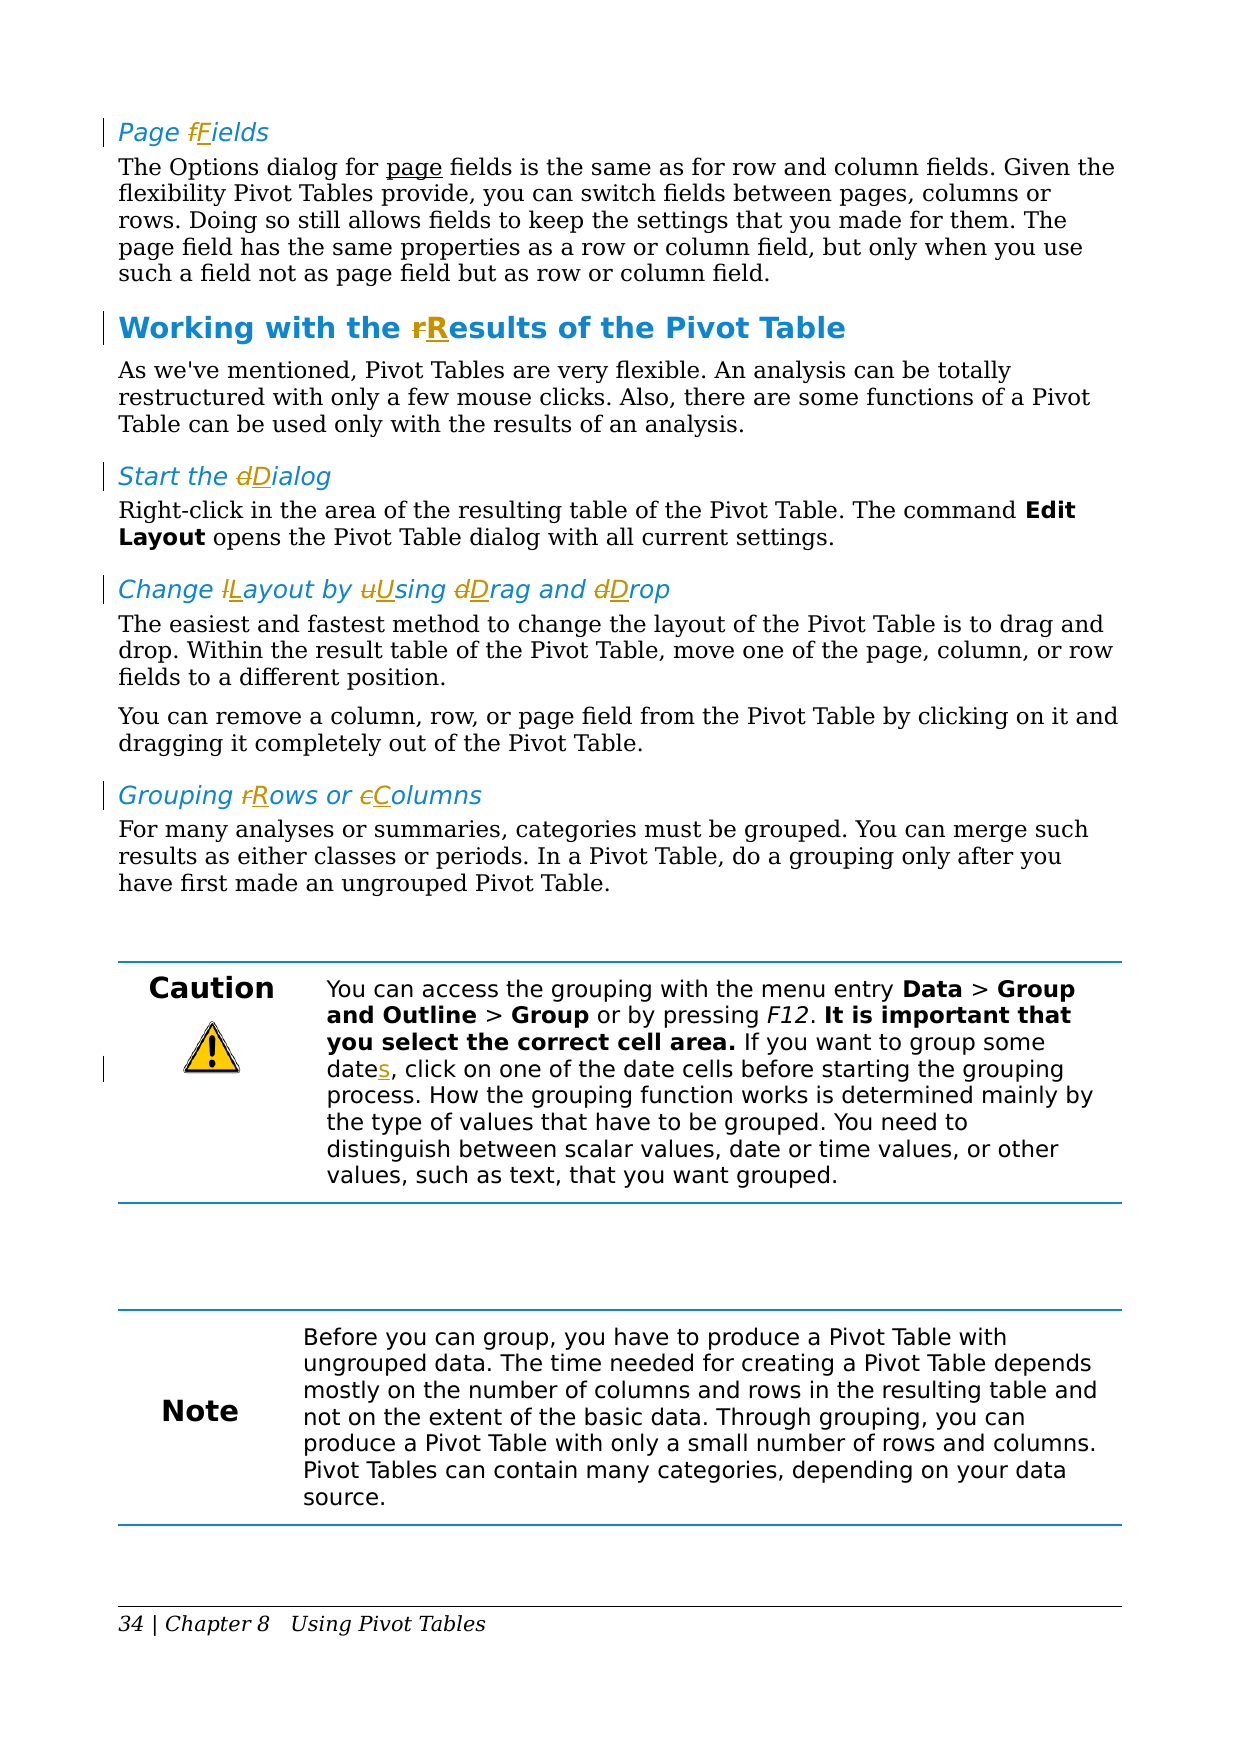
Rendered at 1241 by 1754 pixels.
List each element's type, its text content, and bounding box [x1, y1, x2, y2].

subtitle Start the Dialog [118, 462, 1122, 491]
table_header Caution [118, 963, 305, 1202]
subtitle Grouping Rows or Columns [118, 781, 1122, 810]
picture [179, 1017, 244, 1077]
text For many analyses or summaries, categories must be grouped. You can merge such results as either classes or periods. In a Pivot Table, do a grouping only after you have first made an ungrouped Pivot Table. [118, 817, 1122, 897]
table_header You can access the grouping with the menu entry Data > Group and Outline > Group or by pressing F12. It is important that you select the correct cell area. If you want to group some dates, click on one of the date cells before starting the grouping process. How the grouping function works is determined mainly by the type of values that have to be grouped. You need to distinguish between scalar values, date or time values, or other values, such as text, that you want grouped. [305, 963, 1122, 1202]
subtitle Change Layout by Using Drag and Drop [118, 575, 1122, 604]
table_header Before you can group, you have to produce a Pivot Table with ungrouped data. The time needed for creating a Pivot Table depends mostly on the number of columns and rows in the resulting table and not on the extent of the basic data. Through grouping, you can produce a Pivot Table with only a small number of rows and columns. Pivot Tables can contain many categories, depending on your data source. [281, 1311, 1122, 1523]
text The Options dialog for page fields is the same as for row and column fields. Given the flexibility Pivot Tables provide, you can switch fields between pages, columns or rows. Doing so still allows fields to keep the settings that you made for them. The page field has the same properties as a row or column field, but only when you use such a field not as page field but as row or column field. [118, 154, 1122, 287]
subtitle Working with the Results of the Pivot Table [118, 311, 1122, 345]
text You can remove a column, row, or page field from the Pivot Table by clicking on it and dragging it completely out of the Pivot Table. [118, 703, 1122, 757]
text The easiest and fastest method to change the layout of the Pivot Table is to drag and drop. Within the result table of the Pivot Table, move one of the page, column, or row fields to a different position. [118, 611, 1122, 691]
table_header Note [118, 1311, 281, 1523]
text Right-click in the area of the resulting table of the Pivot Table. The command Edit Layout opens the Pivot Table dialog with all current settings. [118, 498, 1122, 551]
text As we've mentioned, Pivot Tables are very flexible. An analysis can be totally restructured with only a few mouse clicks. Also, there are some functions of a Pivot Table can be used only with the results of an analysis. [118, 358, 1122, 438]
subtitle Page Fields [118, 118, 1122, 147]
